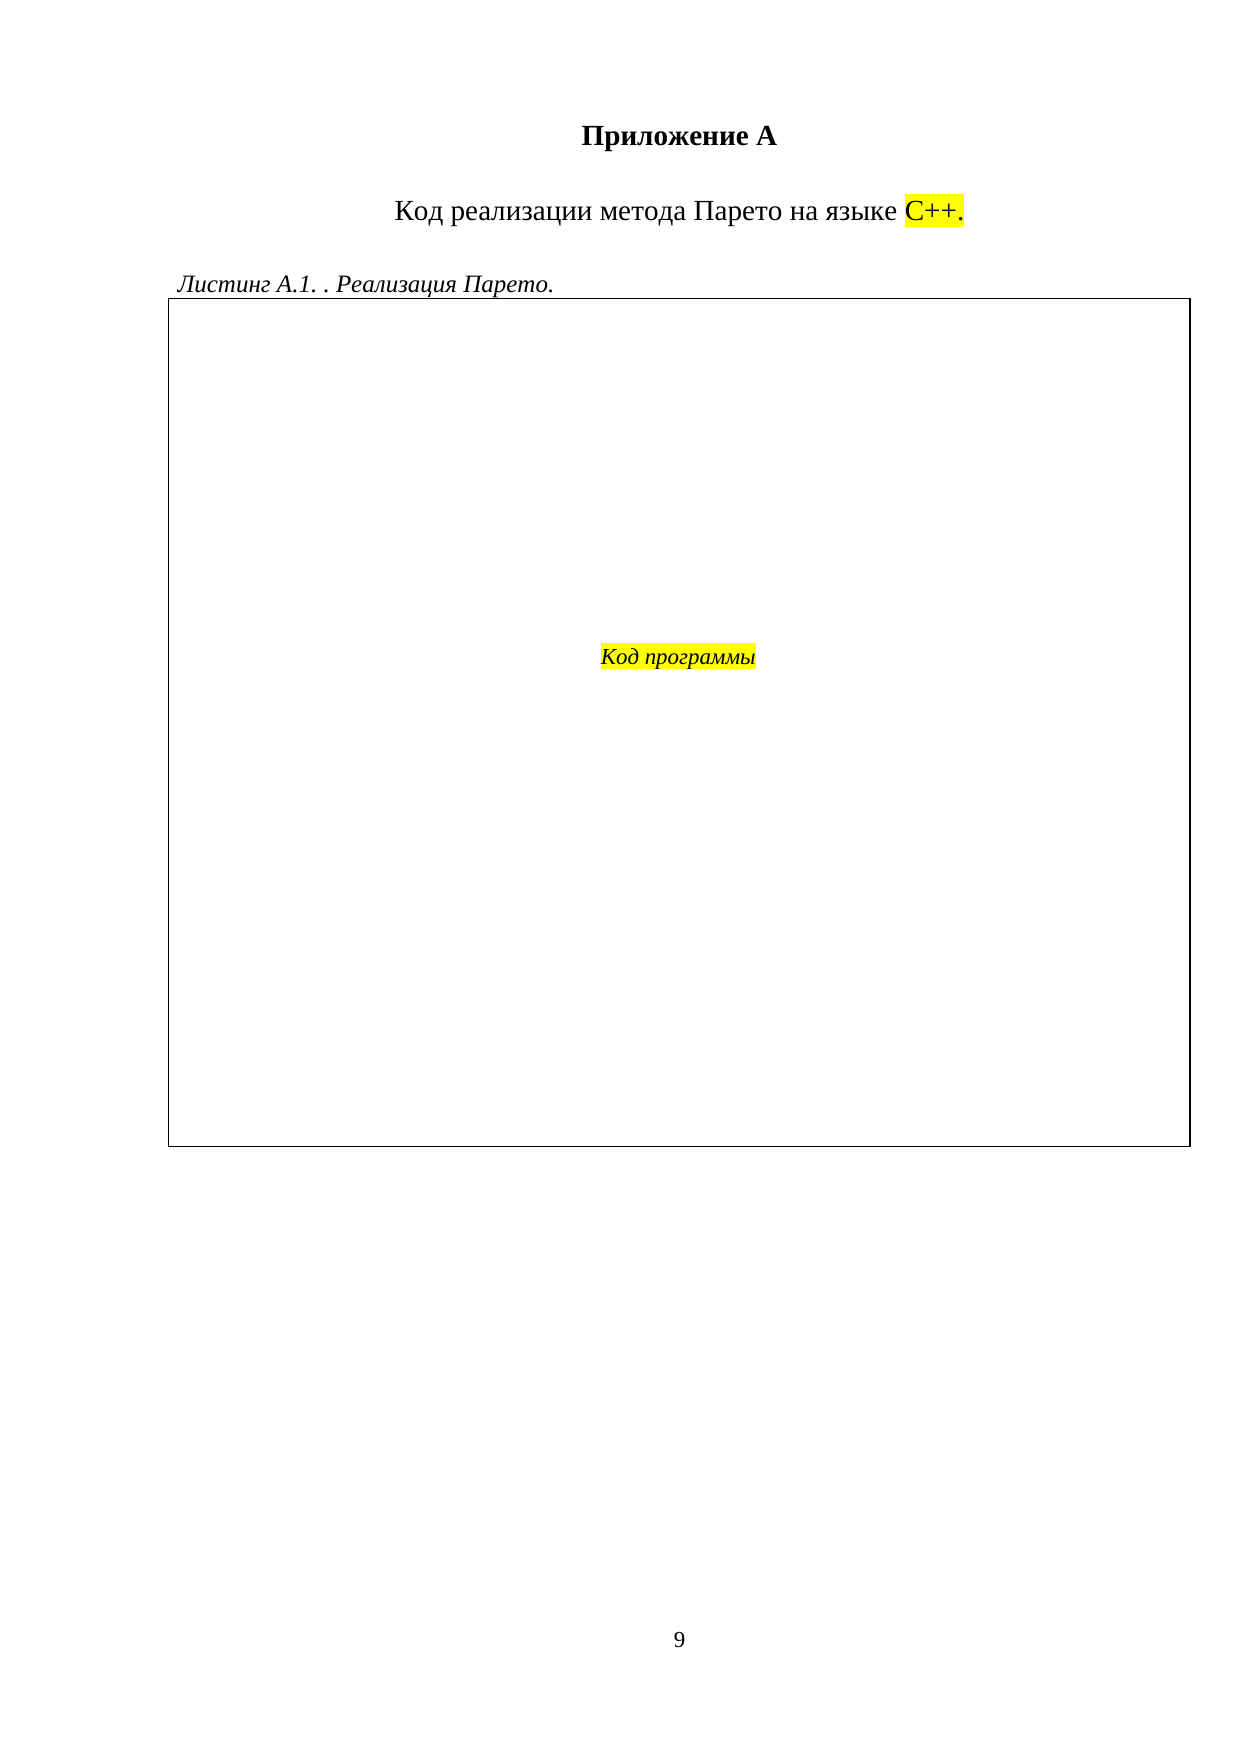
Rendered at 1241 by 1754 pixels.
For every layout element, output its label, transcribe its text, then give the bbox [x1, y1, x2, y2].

text Листинг А.1. . Реализация Парето. [177, 269, 1181, 297]
text Код реализации метода Парето на языке C++. [177, 193, 1181, 227]
text Код программы [177, 643, 1181, 669]
text Приложение А [177, 118, 1181, 152]
